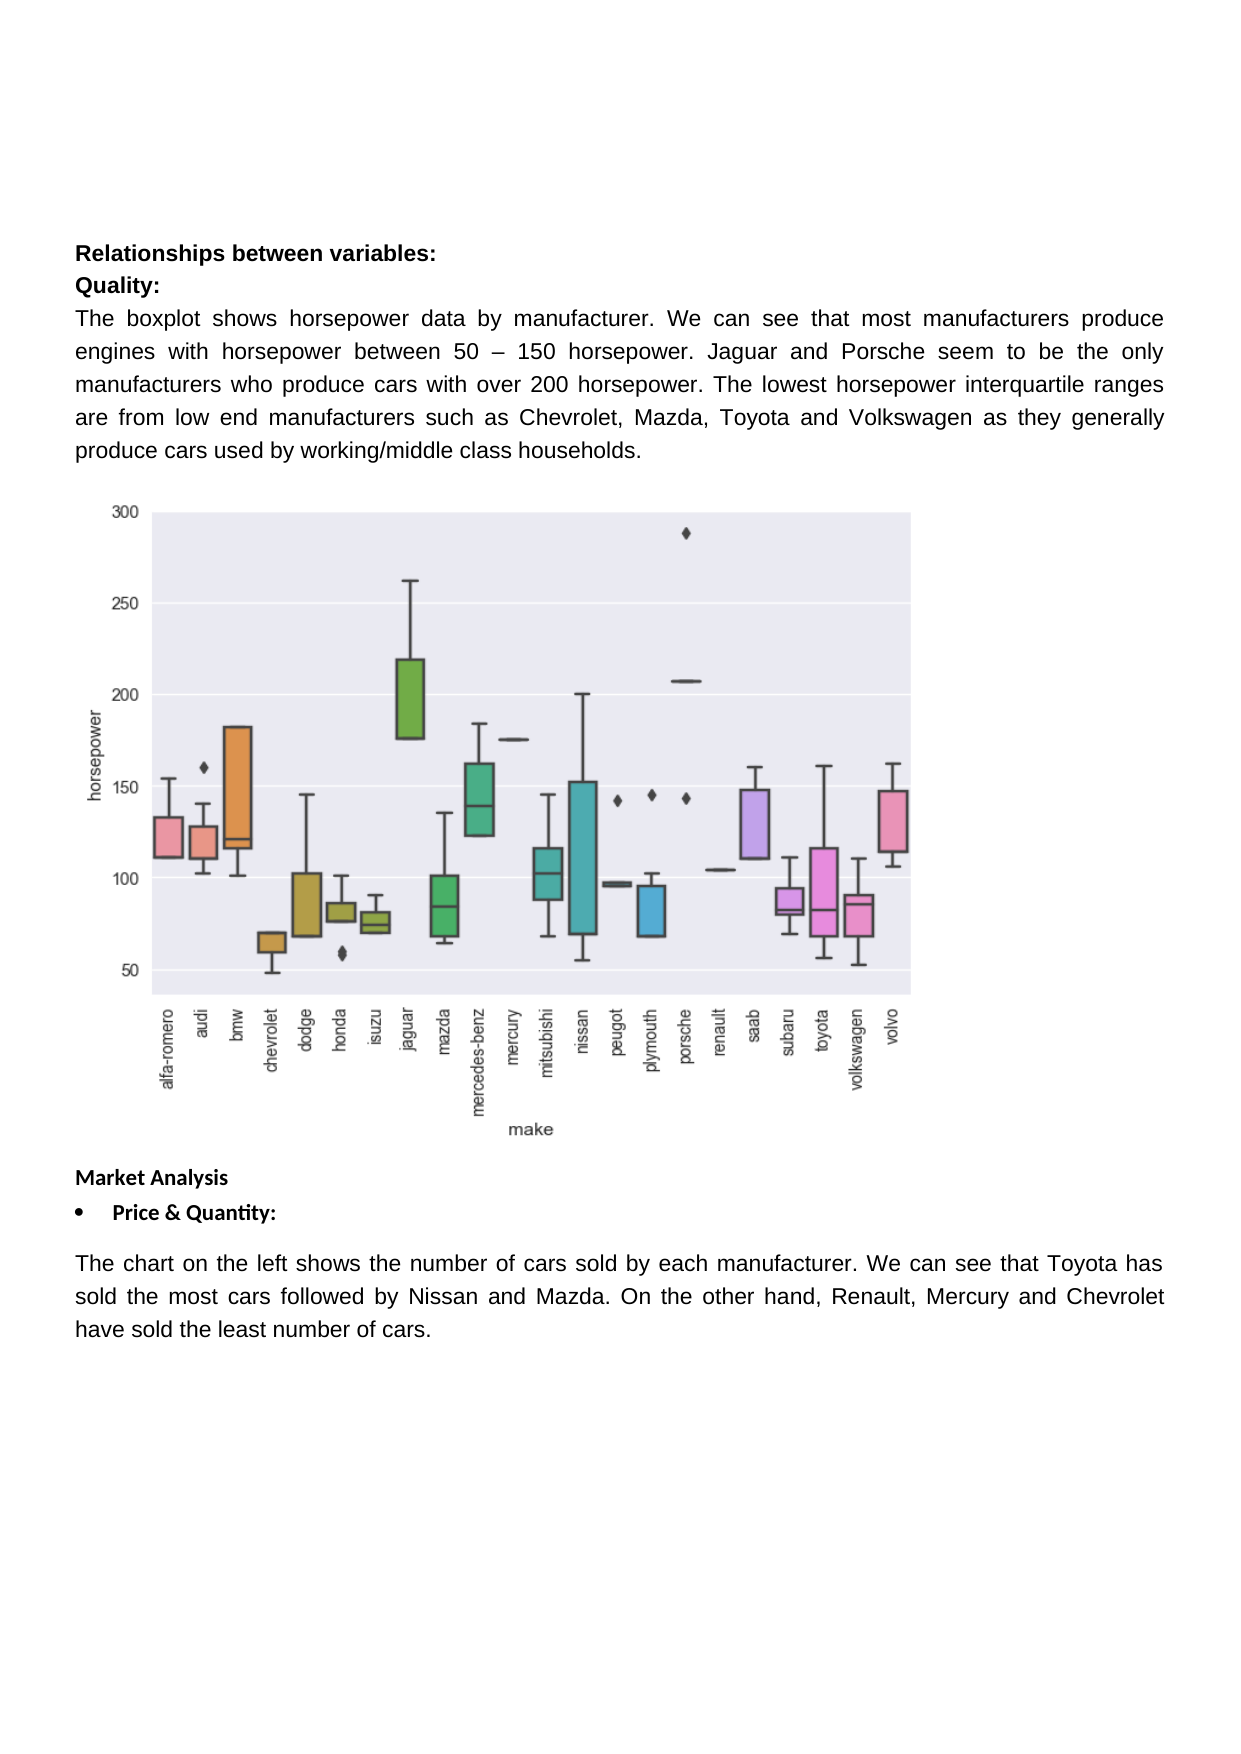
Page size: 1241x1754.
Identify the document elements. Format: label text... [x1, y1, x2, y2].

text Relationships between variables: [75, 239, 1165, 266]
text The chart on the left shows the number of cars sold by each manufacturer. We can see that Toyota has sold the most cars followed by Nissan and Mazda. On the other hand, Renault, Mercury and Chevrolet have sold the least number of cars. [75, 1250, 1165, 1342]
list Price & Quantity: [75, 1198, 1165, 1226]
text Market Analysis [75, 1163, 1165, 1191]
text Quality: [75, 272, 1165, 299]
text The boxplot shows horsepower data by manufacturer. We can see that most manufacturers produce engines with horsepower between 50 – 150 horsepower. Jaguar and Porsche seem to be the only manufacturers who produce cars with over 200 horsepower. The lowest horsepower interquartile ranges are from low end manufacturers such as Chevrolet, Mazda, Toyota and Volkswagen as they generally produce cars used by working/middle class households. [75, 305, 1165, 463]
